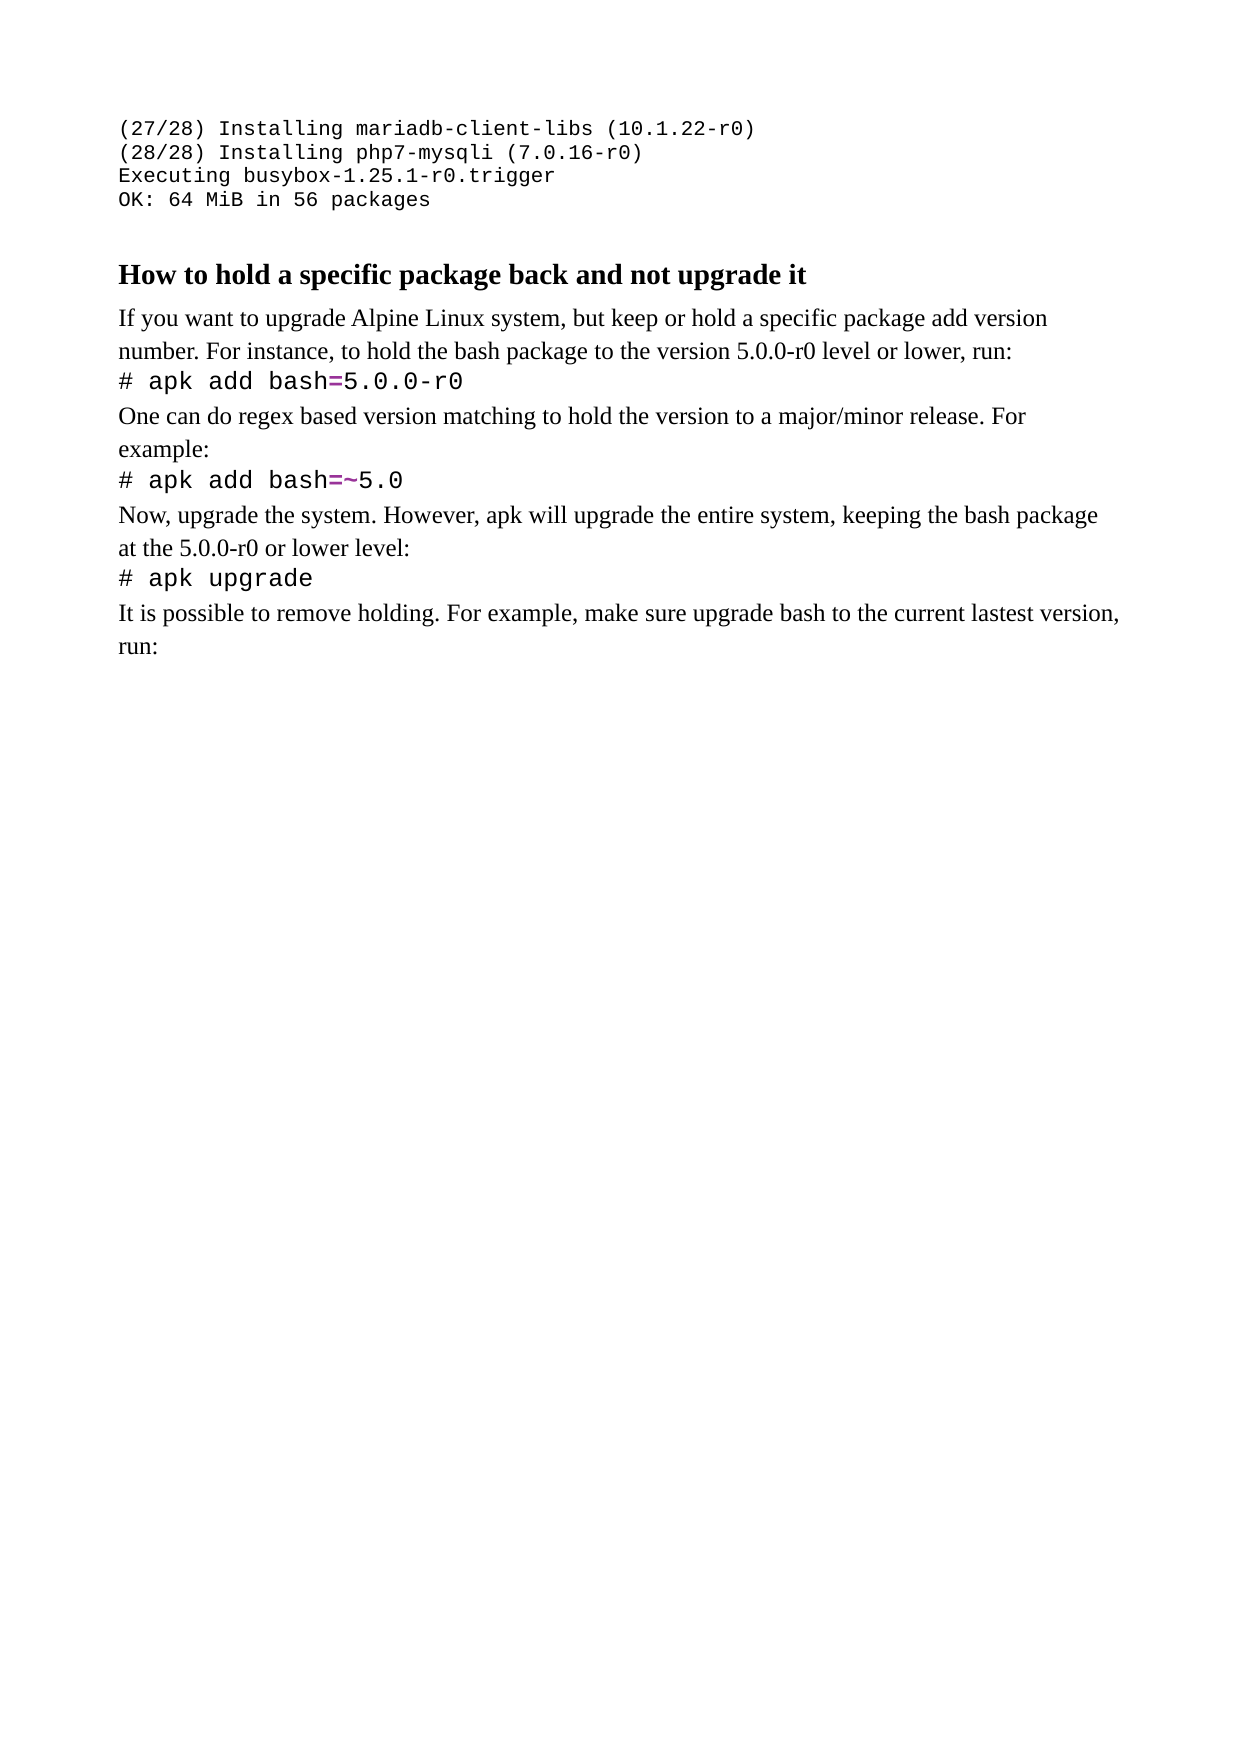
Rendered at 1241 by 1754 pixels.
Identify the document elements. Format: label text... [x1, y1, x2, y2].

subtitle How to hold a specific package back and not upgrade it [118, 257, 1122, 290]
text OK: 64 MiB in 56 packages [118, 189, 1122, 213]
text (28/28) Installing php7-mysqli (7.0.16-r0) [118, 142, 1122, 165]
text If you want to upgrade Alpine Linux system, but keep or hold a specific package add version number. For instance, to hold the bash package to the version 5.0.0-r0 level or lower, run: # apk add bash=5.0.0-r0 One can do regex based version matching to hold the version to a major/minor release. For example: # apk add bash=~5.0 Now, upgrade the system. However, apk will upgrade the entire system, keeping the bash package at the 5.0.0-r0 or lower level: # apk upgrade It is possible to remove holding. For example, make sure upgrade bash to the current lastest version, run: [118, 303, 1122, 660]
text (27/28) Installing mariadb-client-libs (10.1.22-r0) [118, 118, 1122, 142]
text Executing busybox-1.25.1-r0.trigger [118, 165, 1122, 189]
